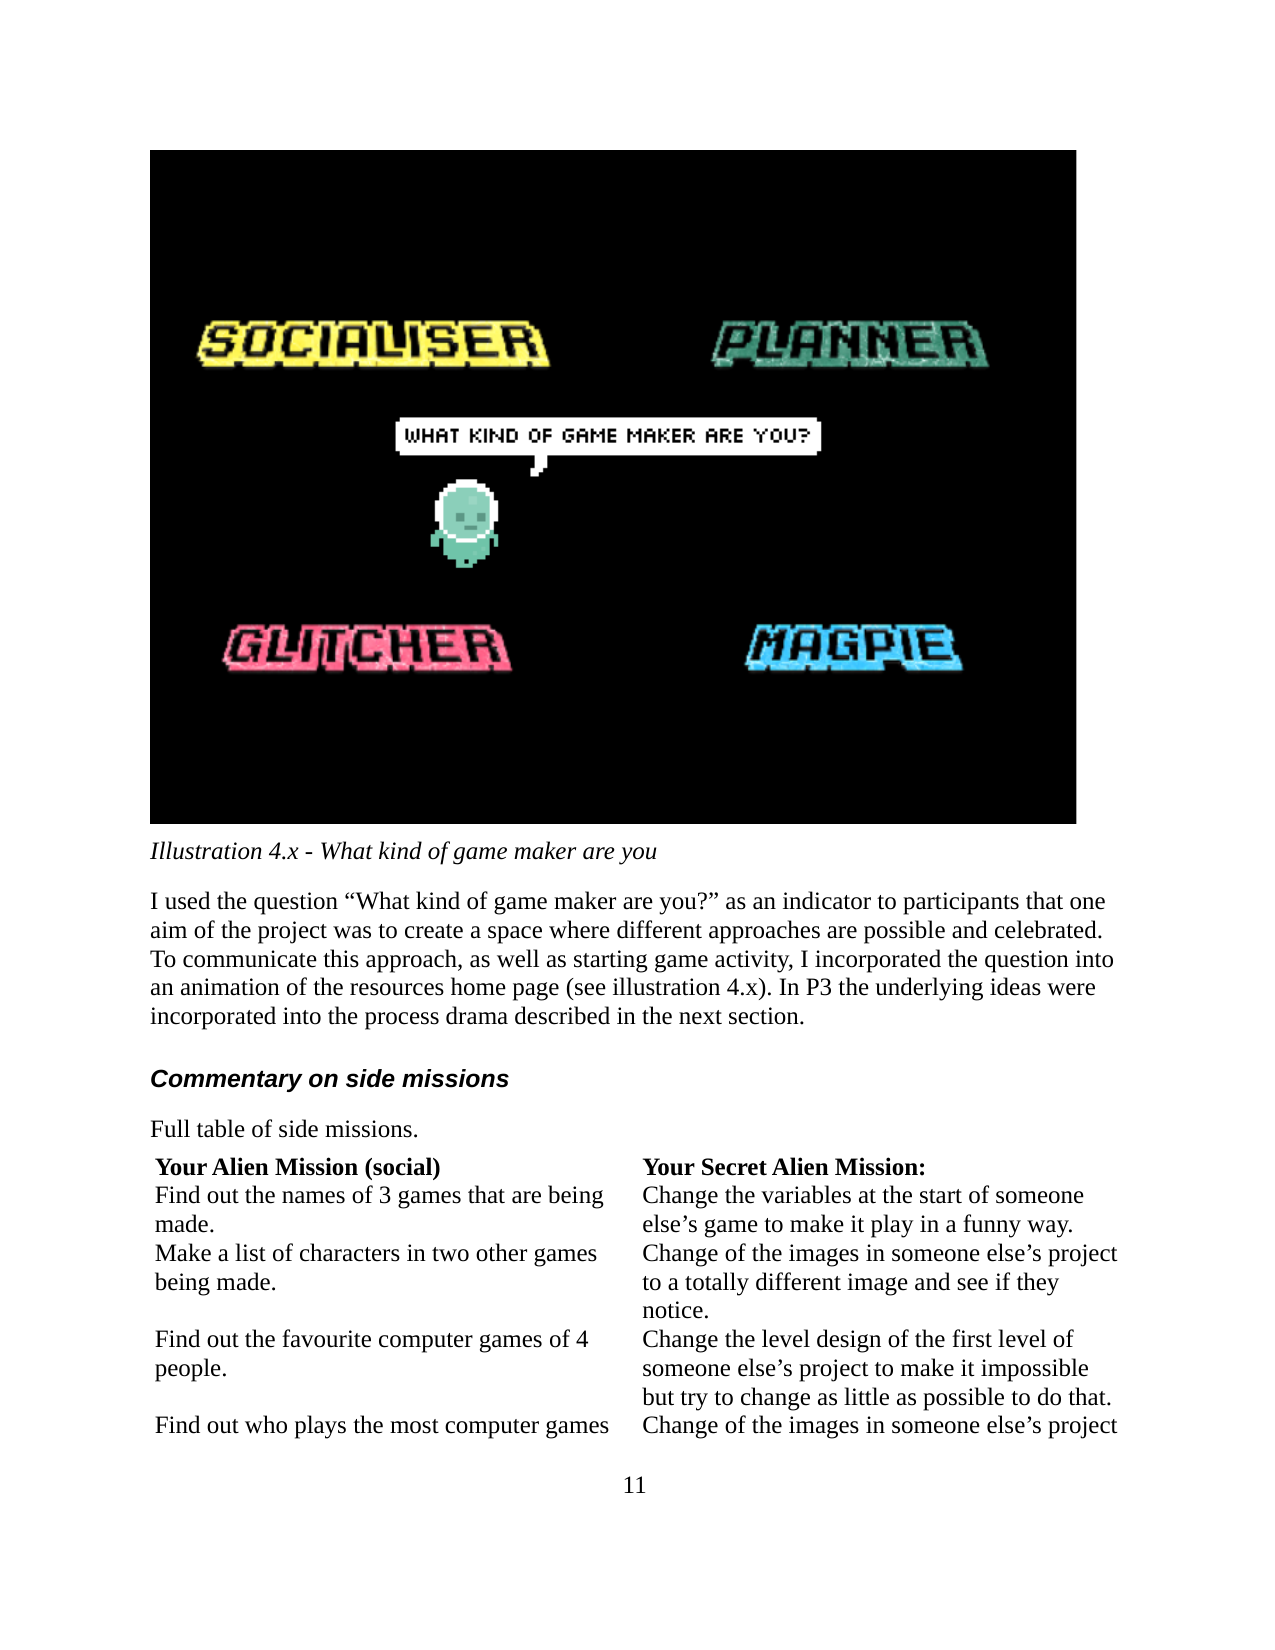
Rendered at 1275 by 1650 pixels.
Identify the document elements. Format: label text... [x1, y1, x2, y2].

table_cell Find out who plays the most computer games [150, 1410, 637, 1439]
table_cell Find out the names of 3 games that are being made. [150, 1180, 637, 1238]
table_cell Change of the images in someone else’s project to a totally different image and see if they notice. [638, 1238, 1125, 1324]
text Full table of side missions. [150, 1114, 1125, 1143]
table_cell Make a list of characters in two other games being made. [150, 1238, 637, 1324]
picture [150, 150, 1077, 824]
table_cell Change the level design of the first level of someone else’s project to make it impossible but try to change as little as possible to do that. [638, 1324, 1125, 1410]
text I used the question “What kind of game maker are you?” as an indicator to participants that one aim of the project was to create a space where different approaches are possible and celebrated. To communicate this approach, as well as starting game activity, I incorporated the question into an animation of the resources home page (see illustration 4.x). In P3 the underlying ideas were incorporated into the process drama described in the next section. [150, 886, 1125, 1030]
table_header Your Secret Alien Mission: [638, 1152, 1125, 1180]
table_cell Find out the favourite computer games of 4 people. [150, 1324, 637, 1410]
subtitle Commentary on side missions [150, 1064, 1125, 1092]
table_header Your Alien Mission (social) [150, 1152, 637, 1180]
table_cell Change the variables at the start of someone else’s game to make it play in a funny way. [638, 1180, 1125, 1238]
table_cell Change of the images in someone else’s project [638, 1410, 1125, 1439]
text Illustration 4.x - What kind of game maker are you [150, 836, 1125, 865]
